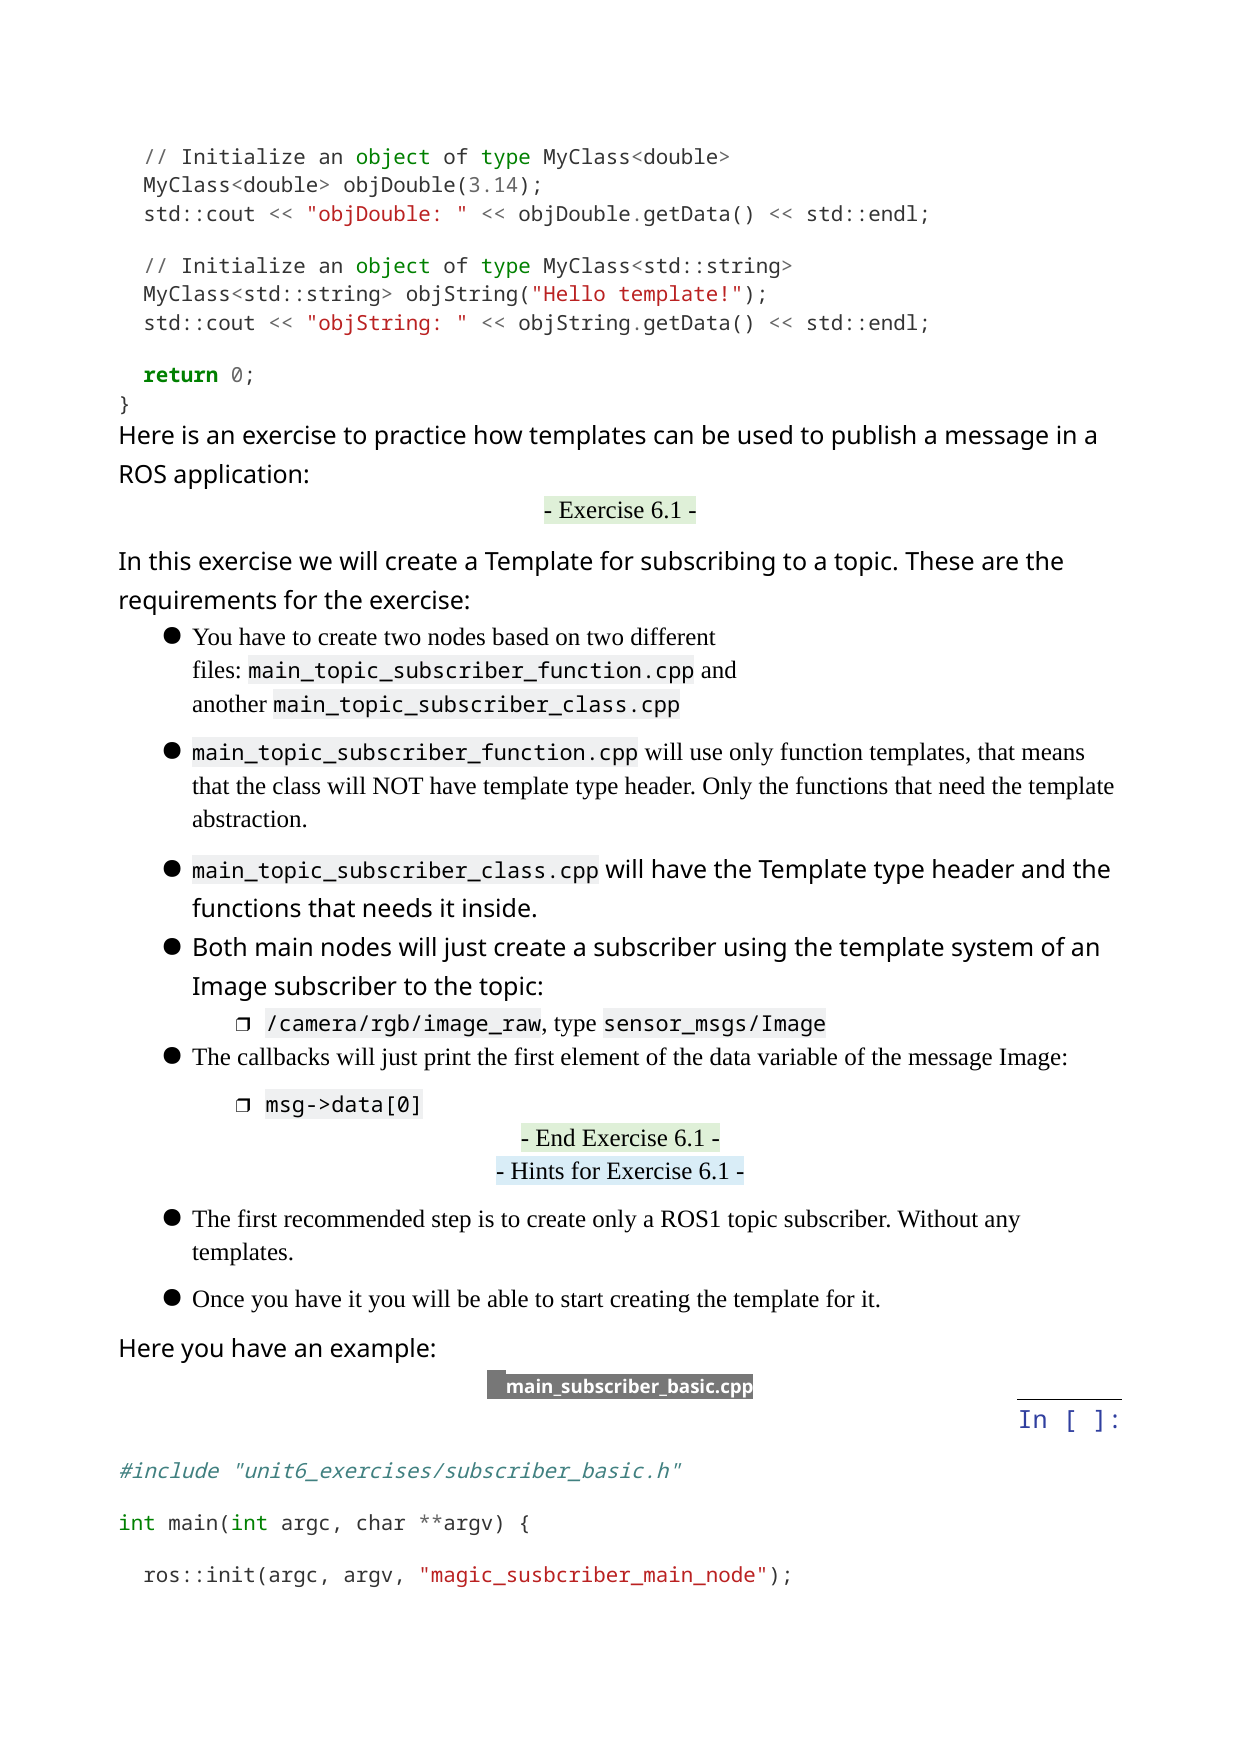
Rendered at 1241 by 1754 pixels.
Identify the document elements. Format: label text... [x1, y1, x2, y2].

text Here is an exercise to practice how templates can be used to publish a message in a ROS application: [118, 417, 1122, 491]
text MyClass<std::string> objString("Hello template!"); [118, 279, 1122, 308]
list main_topic_subscriber_class.cpp will have the Template type header and the functions that needs it inside. [162, 851, 1122, 924]
text main_subscriber_basic.cpp [118, 1370, 1122, 1399]
list Once you have it you will be able to start creating the template for it. [162, 1284, 1122, 1313]
text - End Exercise 6.1 - [118, 1123, 1122, 1152]
text return 0; [118, 360, 1122, 389]
text // Initialize an object of type MyClass<double> [118, 142, 1122, 170]
text // Initialize an object of type MyClass<std::string> [118, 251, 1122, 279]
list Both main nodes will just create a subscriber using the template system of an Image subscriber to the topic: [162, 929, 1122, 1003]
text #include "unit6_exercises/subscriber_basic.h" [118, 1456, 1122, 1485]
text - Hints for Exercise 6.1 - [118, 1156, 1122, 1185]
text std::cout << "objString: " << objString.getData() << std::endl; [118, 308, 1122, 337]
text MyClass<double> objDouble(3.14); [118, 170, 1122, 199]
text int main(int argc, char **argv) { [118, 1508, 1122, 1537]
text - Exercise 6.1 - [118, 496, 1122, 524]
list You have to create two nodes based on two different files: main_topic_subscriber_function.cpp and another main_topic_subscriber_class.cpp [162, 622, 1122, 719]
text std::cout << "objDouble: " << objDouble.getData() << std::endl; [118, 199, 1122, 227]
list main_topic_subscriber_function.cpp will use only function templates, that means that the class will NOT have template type header. Only the functions that need the template abstraction. [162, 737, 1122, 833]
list The first recommended step is to create only a ROS1 topic subscriber. Without any templates. [162, 1204, 1122, 1266]
list msg->data[0] [236, 1089, 1122, 1119]
list /camera/rgb/image_raw, type sensor_msgs/Image [236, 1008, 1122, 1038]
text In [ ]: [118, 1399, 1122, 1436]
text ros::init(argc, argv, "magic_susbcriber_main_node"); [118, 1560, 1122, 1589]
list The callbacks will just print the first element of the data variable of the message Image: [162, 1042, 1122, 1071]
text } [118, 389, 1122, 417]
text Here you have an example: [118, 1331, 1122, 1365]
text In this exercise we will create a Template for subscribing to a topic. These are the requirements for the exercise: [118, 543, 1122, 616]
